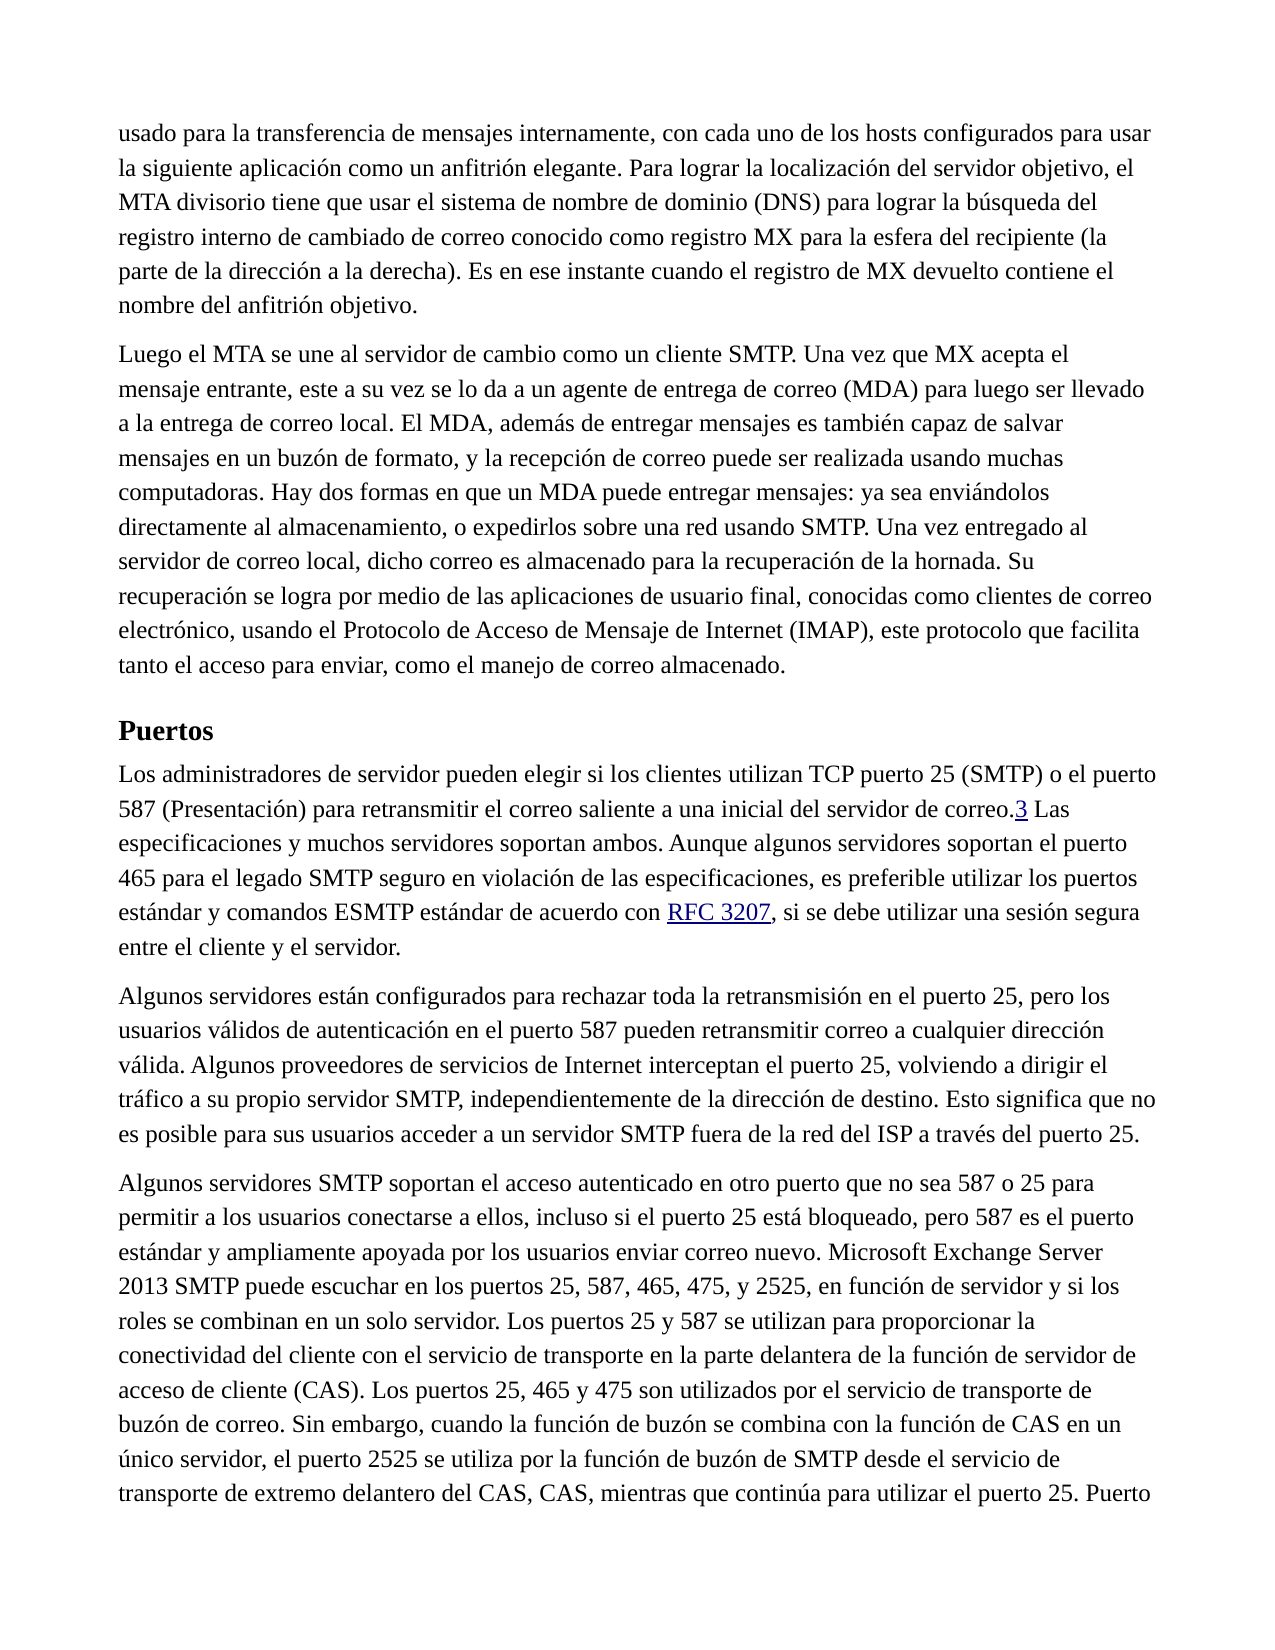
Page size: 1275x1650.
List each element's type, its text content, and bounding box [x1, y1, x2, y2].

text Luego el MTA se une al servidor de cambio como un cliente SMTP. Una vez que MX acepta el mensaje entrante, este a su vez se lo da a un agente de entrega de correo (MDA) para luego ser llevado a la entrega de correo local. El MDA, además de entregar mensajes es también capaz de salvar mensajes en un buzón de formato, y la recepción de correo puede ser realizada usando muchas computadoras. Hay dos formas en que un MDA puede entregar mensajes: ya sea enviándolos directamente al almacenamiento, o expedirlos sobre una red usando SMTP. Una vez entregado al servidor de correo local, dicho correo es almacenado para la recuperación de la hornada. Su recuperación se logra por medio de las aplicaciones de usuario final, conocidas como clientes de correo electrónico, usando el Protocolo de Acceso de Mensaje de Internet (IMAP), este protocolo que facilita tanto el acceso para enviar, como el manejo de correo almacenado. [118, 339, 1157, 679]
text Algunos servidores SMTP soportan el acceso autenticado en otro puerto que no sea 587 o 25 para permitir a los usuarios conectarse a ellos, incluso si el puerto 25 está bloqueado, pero 587 es el puerto estándar y ampliamente apoyada por los usuarios enviar correo nuevo. Microsoft Exchange Server 2013 SMTP puede escuchar en los puertos 25, 587, 465, 475, y 2525, en función de servidor y si los roles se combinan en un solo servidor. Los puertos 25 y 587 se utilizan para proporcionar la conectividad del cliente con el servicio de transporte en la parte delantera de la función de servidor de acceso de cliente (CAS). Los puertos 25, 465 y 475 son utilizados por el servicio de transporte de buzón de correo. Sin embargo, cuando la función de buzón se combina con la función de CAS en un único servidor, el puerto 2525 se utiliza por la función de buzón de SMTP desde el servicio de transporte de extremo delantero del CAS, CAS, mientras que continúa para utilizar el puerto 25. Puerto [118, 1168, 1157, 1507]
text usado para la transferencia de mensajes internamente, con cada uno de los hosts configurados para usar la siguiente aplicación como un anfitrión elegante. Para lograr la localización del servidor objetivo, el MTA divisorio tiene que usar el sistema de nombre de dominio (DNS) para lograr la búsqueda del registro interno de cambiado de correo conocido como registro MX para la esfera del recipiente (la parte de la dirección a la derecha). Es en ese instante cuando el registro de MX devuelto contiene el nombre del anfitrión objetivo. [118, 118, 1157, 319]
subtitle Puertos [118, 713, 1157, 747]
text Los administradores de servidor pueden elegir si los clientes utilizan TCP puerto 25 (SMTP) o el puerto 587 (Presentación) para retransmitir el correo saliente a una inicial del servidor de correo.3 Las especificaciones y muchos servidores soportan ambos. Aunque algunos servidores soportan el puerto 465 para el legado SMTP seguro en violación de las especificaciones, es preferible utilizar los puertos estándar y comandos ESMTP estándar de acuerdo con RFC 3207, si se debe utilizar una sesión segura entre el cliente y el servidor. [118, 759, 1157, 961]
text Algunos servidores están configurados para rechazar toda la retransmisión en el puerto 25, pero los usuarios válidos de autenticación en el puerto 587 pueden retransmitir correo a cualquier dirección válida. Algunos proveedores de servicios de Internet interceptan el puerto 25, volviendo a dirigir el tráfico a su propio servidor SMTP, independientemente de la dirección de destino. Esto significa que no es posible para sus usuarios acceder a un servidor SMTP fuera de la red del ISP a través del puerto 25. [118, 981, 1157, 1148]
